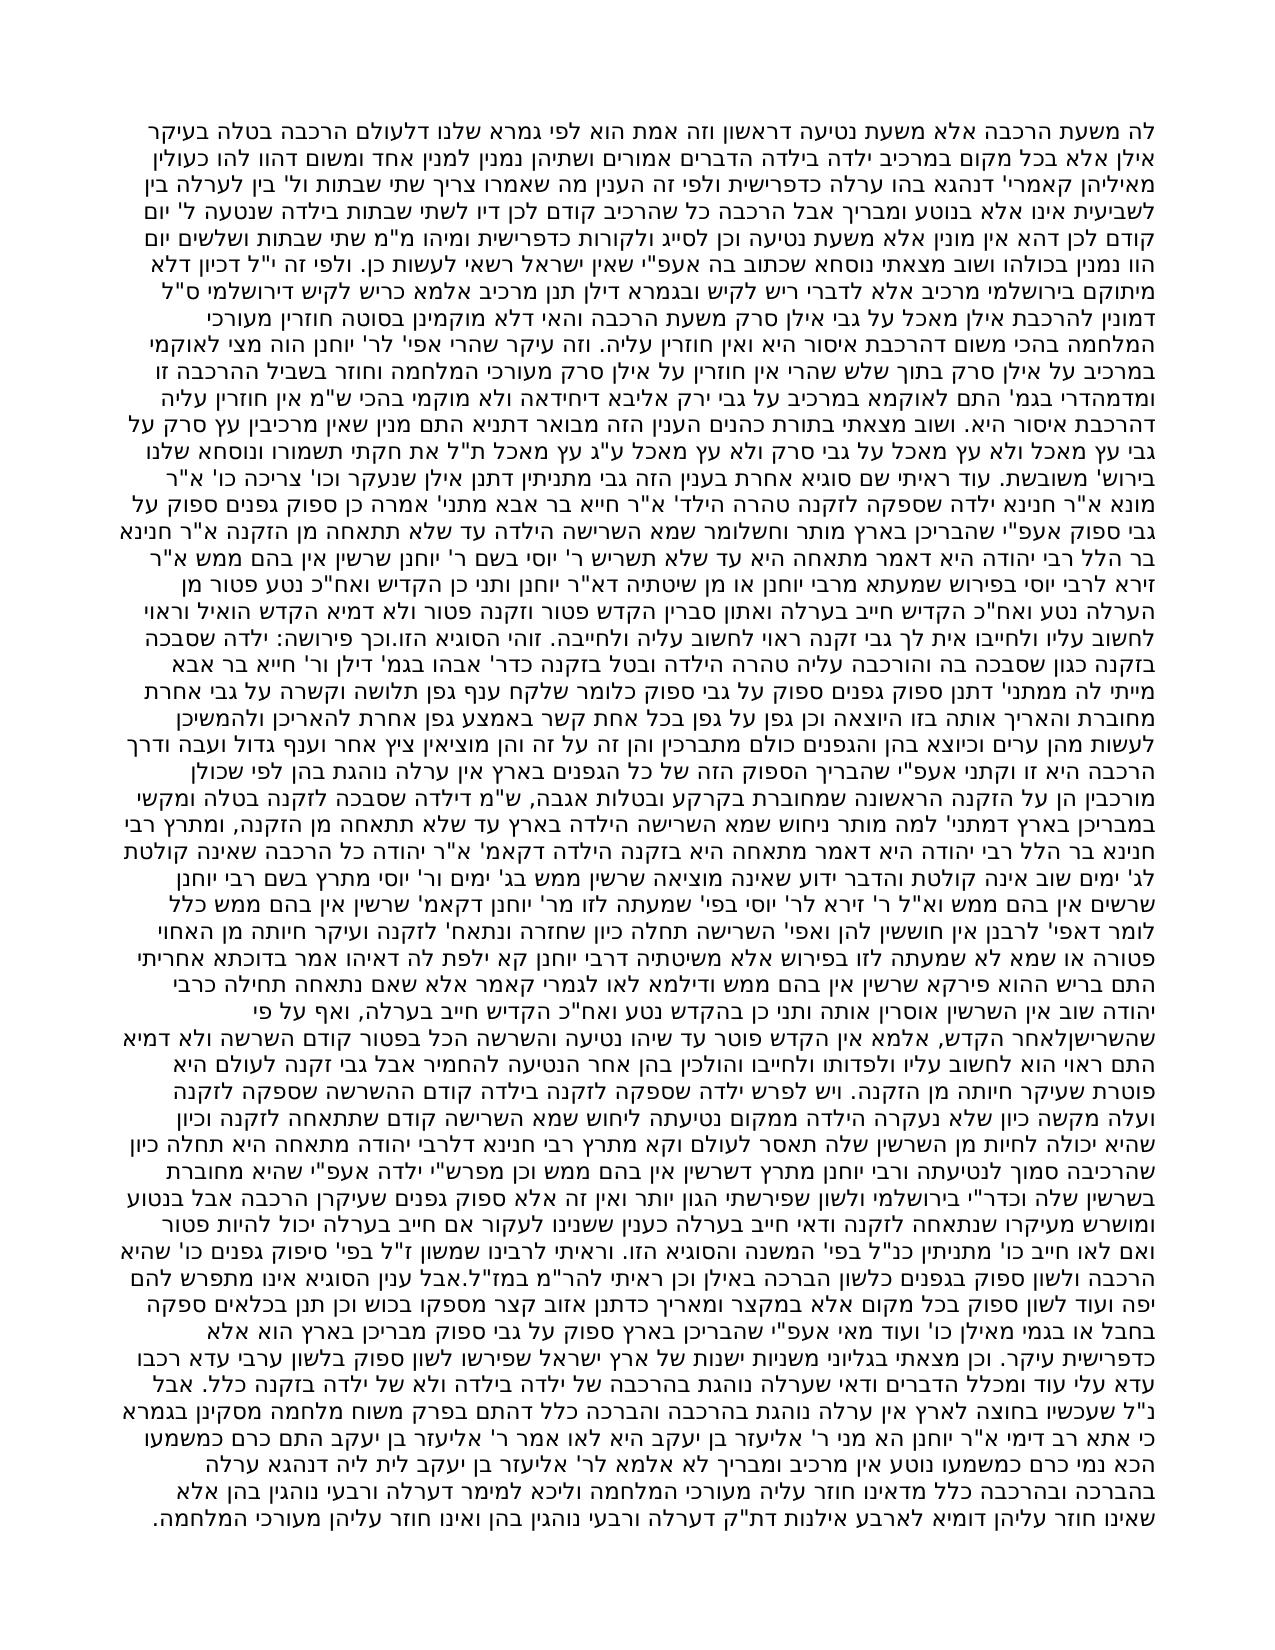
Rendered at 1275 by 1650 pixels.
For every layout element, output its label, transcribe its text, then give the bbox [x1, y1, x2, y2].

text לה משעת הרכבה אלא משעת נטיעה דראשון וזה אמת הוא לפי גמרא שלנו דלעולם הרכבה בטלה בעיקר אילן אלא בכל מקום במרכיב ילדה בילדה הדברים אמורים ושתיהן נמנין למנין אחד ומשום דהוו להו כעולין מאיליהן קאמרי' דנהגא בהו ערלה כדפרישית ולפי זה הענין מה שאמרו צריך שתי שבתות ול' בין לערלה בין לשביעית אינו אלא בנוטע ומבריך אבל הרכבה כל שהרכיב קודם לכן דיו לשתי שבתות בילדה שנטעה ל' יום קודם לכן דהא אין מונין אלא משעת נטיעה וכן לסייג ולקורות כדפרישית ומיהו מ"מ שתי שבתות ושלשים יום הוו נמנין בכולהו ושוב מצאתי נוסחא שכתוב בה אעפ"י שאין ישראל רשאי לעשות כן. ולפי זה י"ל דכיון דלא מיתוקם בירושלמי מרכיב אלא לדברי ריש לקיש ובגמרא דילן תנן מרכיב אלמא כריש לקיש דירושלמי ס"ל דמונין להרכבת אילן מאכל על גבי אילן סרק משעת הרכבה והאי דלא מוקמינן בסוטה חוזרין מעורכי המלחמה בהכי משום דהרכבת איסור היא ואין חוזרין עליה. וזה עיקר שהרי אפי' לר' יוחנן הוה מצי לאוקמי במרכיב על אילן סרק בתוך שלש שהרי אין חוזרין על אילן סרק מעורכי המלחמה וחוזר בשביל ההרכבה זו ומדמהדרי בגמ' התם לאוקמא במרכיב על גבי ירק אליבא דיחידאה ולא מוקמי בהכי ש"מ אין חוזרין עליה דהרכבת איסור היא. ושוב מצאתי בתורת כהנים הענין הזה מבואר דתניא התם מנין שאין מרכיבין עץ סרק על גבי עץ מאכל ולא עץ מאכל על גבי סרק ולא עץ מאכל ע"ג עץ מאכל ת"ל את חקתי תשמורו ונוסחא שלנו בירוש' משובשת. עוד ראיתי שם סוגיא אחרת בענין הזה גבי מתניתין דתנן אילן שנעקר וכו' צריכה כו' א"ר מונא א"ר חנינא ילדה שספקה לזקנה טהרה הילד' א"ר חייא בר אבא מתני' אמרה כן ספוק גפנים ספוק על גבי ספוק אעפ"י שהבריכן בארץ מותר וחשלומר שמא השרישה הילדה עד שלא תתאחה מן הזקנה א"ר חנינא בר הלל רבי יהודה היא דאמר מתאחה היא עד שלא תשריש ר' יוסי בשם ר' יוחנן שרשין אין בהם ממש א"ר זירא לרבי יוסי בפירוש שמעתא מרבי יוחנן או מן שיטתיה דא"ר יוחנן ותני כן הקדיש ואח"כ נטע פטור מן הערלה נטע ואח"כ הקדיש חייב בערלה ואתון סברין הקדש פטור וזקנה פטור ולא דמיא הקדש הואיל וראוי לחשוב עליו ולחייבו אית לך גבי זקנה ראוי לחשוב עליה ולחייבה. זוהי הסוגיא הזו.וכך פירושה: ילדה שסבכה בזקנה כגון שסבכה בה והורכבה עליה טהרה הילדה ובטל בזקנה כדר' אבהו בגמ' דילן ור' חייא בר אבא מייתי לה ממתני' דתנן ספוק גפנים ספוק על גבי ספוק כלומר שלקח ענף גפן תלושה וקשרה על גבי אחרת מחוברת והאריך אותה בזו היוצאה וכן גפן על גפן בכל אחת קשר באמצע גפן אחרת להאריכן ולהמשיכן לעשות מהן ערים וכיוצא בהן והגפנים כולם מתברכין והן זה על זה והן מוציאין ציץ אחר וענף גדול ועבה ודרך הרכבה היא זו וקתני אעפ"י שהבריך הספוק הזה של כל הגפנים בארץ אין ערלה נוהגת בהן לפי שכולן מורכבין הן על הזקנה הראשונה שמחוברת בקרקע ובטלות אגבה, ש"מ דילדה שסבכה לזקנה בטלה ומקשי במבריכן בארץ דמתני' למה מותר ניחוש שמא השרישה הילדה בארץ עד שלא תתאחה מן הזקנה, ומתרץ רבי חנינא בר הלל רבי יהודה היא דאמר מתאחה היא בזקנה הילדה דקאמ' א"ר יהודה כל הרכבה שאינה קולטת לג' ימים שוב אינה קולטת והדבר ידוע שאינה מוציאה שרשין ממש בג' ימים ור' יוסי מתרץ בשם רבי יוחנן שרשים אין בהם ממש וא"ל ר' זירא לר' יוסי בפי' שמעתה לזו מר' יוחנן דקאמ' שרשין אין בהם ממש כלל לומר דאפי' לרבנן אין חוששין להן ואפי' השרישה תחלה כיון שחזרה ונתאח' לזקנה ועיקר חיותה מן האחוי פטורה או שמא לא שמעתה לזו בפירוש אלא משיטתיה דרבי יוחנן קא ילפת לה דאיהו אמר בדוכתא אחריתי התם בריש ההוא פירקא שרשין אין בהם ממש ודילמא לאו לגמרי קאמר אלא שאם נתאחה תחילה כרבי יהודה שוב אין השרשין אוסרין אותה ותני כן בהקדש נטע ואח"כ הקדיש חייב בערלה, ואף על פי שהשרישןלאחר הקדש, אלמא אין הקדש פוטר עד שיהו נטיעה והשרשה הכל בפטור קודם השרשה ולא דמיא התם ראוי הוא לחשוב עליו ולפדותו ולחייבו והולכין בהן אחר הנטיעה להחמיר אבל גבי זקנה לעולם היא פוטרת שעיקר חיותה מן הזקנה. ויש לפרש ילדה שספקה לזקנה בילדה קודם ההשרשה שספקה לזקנה ועלה מקשה כיון שלא נעקרה הילדה ממקום נטיעתה ליחוש שמא השרישה קודם שתתאחה לזקנה וכיון שהיא יכולה לחיות מן השרשין שלה תאסר לעולם וקא מתרץ רבי חנינא דלרבי יהודה מתאחה היא תחלה כיון שהרכיבה סמוך לנטיעתה ורבי יוחנן מתרץ דשרשין אין בהם ממש וכן מפרש"י ילדה אעפ"י שהיא מחוברת בשרשין שלה וכדר"י בירושלמי ולשון שפירשתי הגון יותר ואין זה אלא ספוק גפנים שעיקרן הרכבה אבל בנטוע ומושרש מעיקרו שנתאחה לזקנה ודאי חייב בערלה כענין ששנינו לעקור אם חייב בערלה יכול להיות פטור ואם לאו חייב כו' מתניתין כנ"ל בפי' המשנה והסוגיא הזו. וראיתי לרבינו שמשון ז"ל בפי' סיפוק גפנים כו' שהיא הרכבה ולשון ספוק בגפנים כלשון הברכה באילן וכן ראיתי להר"מ במז"ל.אבל ענין הסוגיא אינו מתפרש להם יפה ועוד לשון ספוק בכל מקום אלא במקצר ומאריך כדתנן אזוב קצר מספקו בכוש וכן תנן בכלאים ספקה בחבל או בגמי מאילן כו' ועוד מאי אעפ"י שהבריכן בארץ ספוק על גבי ספוק מבריכן בארץ הוא אלא כדפרישית עיקר. וכן מצאתי בגליוני משניות ישנות של ארץ ישראל שפירשו לשון ספוק בלשון ערבי עדא רכבו עדא עלי עוד ומכלל הדברים ודאי שערלה נוהגת בהרכבה של ילדה בילדה ולא של ילדה בזקנה כלל. אבל נ"ל שעכשיו בחוצה לארץ אין ערלה נוהגת בהרכבה והברכה כלל דהתם בפרק משוח מלחמה מסקינן בגמרא כי אתא רב דימי א"ר יוחנן הא מני ר' אליעזר בן יעקב היא לאו אמר ר' אליעזר בן יעקב התם כרם כמשמעו הכא נמי כרם כמשמעו נוטע אין מרכיב ומבריך לא אלמא לר' אליעזר בן יעקב לית ליה דנהגא ערלה בהברכה ובהרכבה כלל מדאינו חוזר עליה מעורכי המלחמה וליכא למימר דערלה ורבעי נוהגין בהן אלא שאינו חוזר עליהן דומיא לארבע אילנות דת"ק דערלה ורבעי נוהגין בהן ואינו חוזר עליהן מעורכי המלחמה. [118, 118, 1157, 1531]
